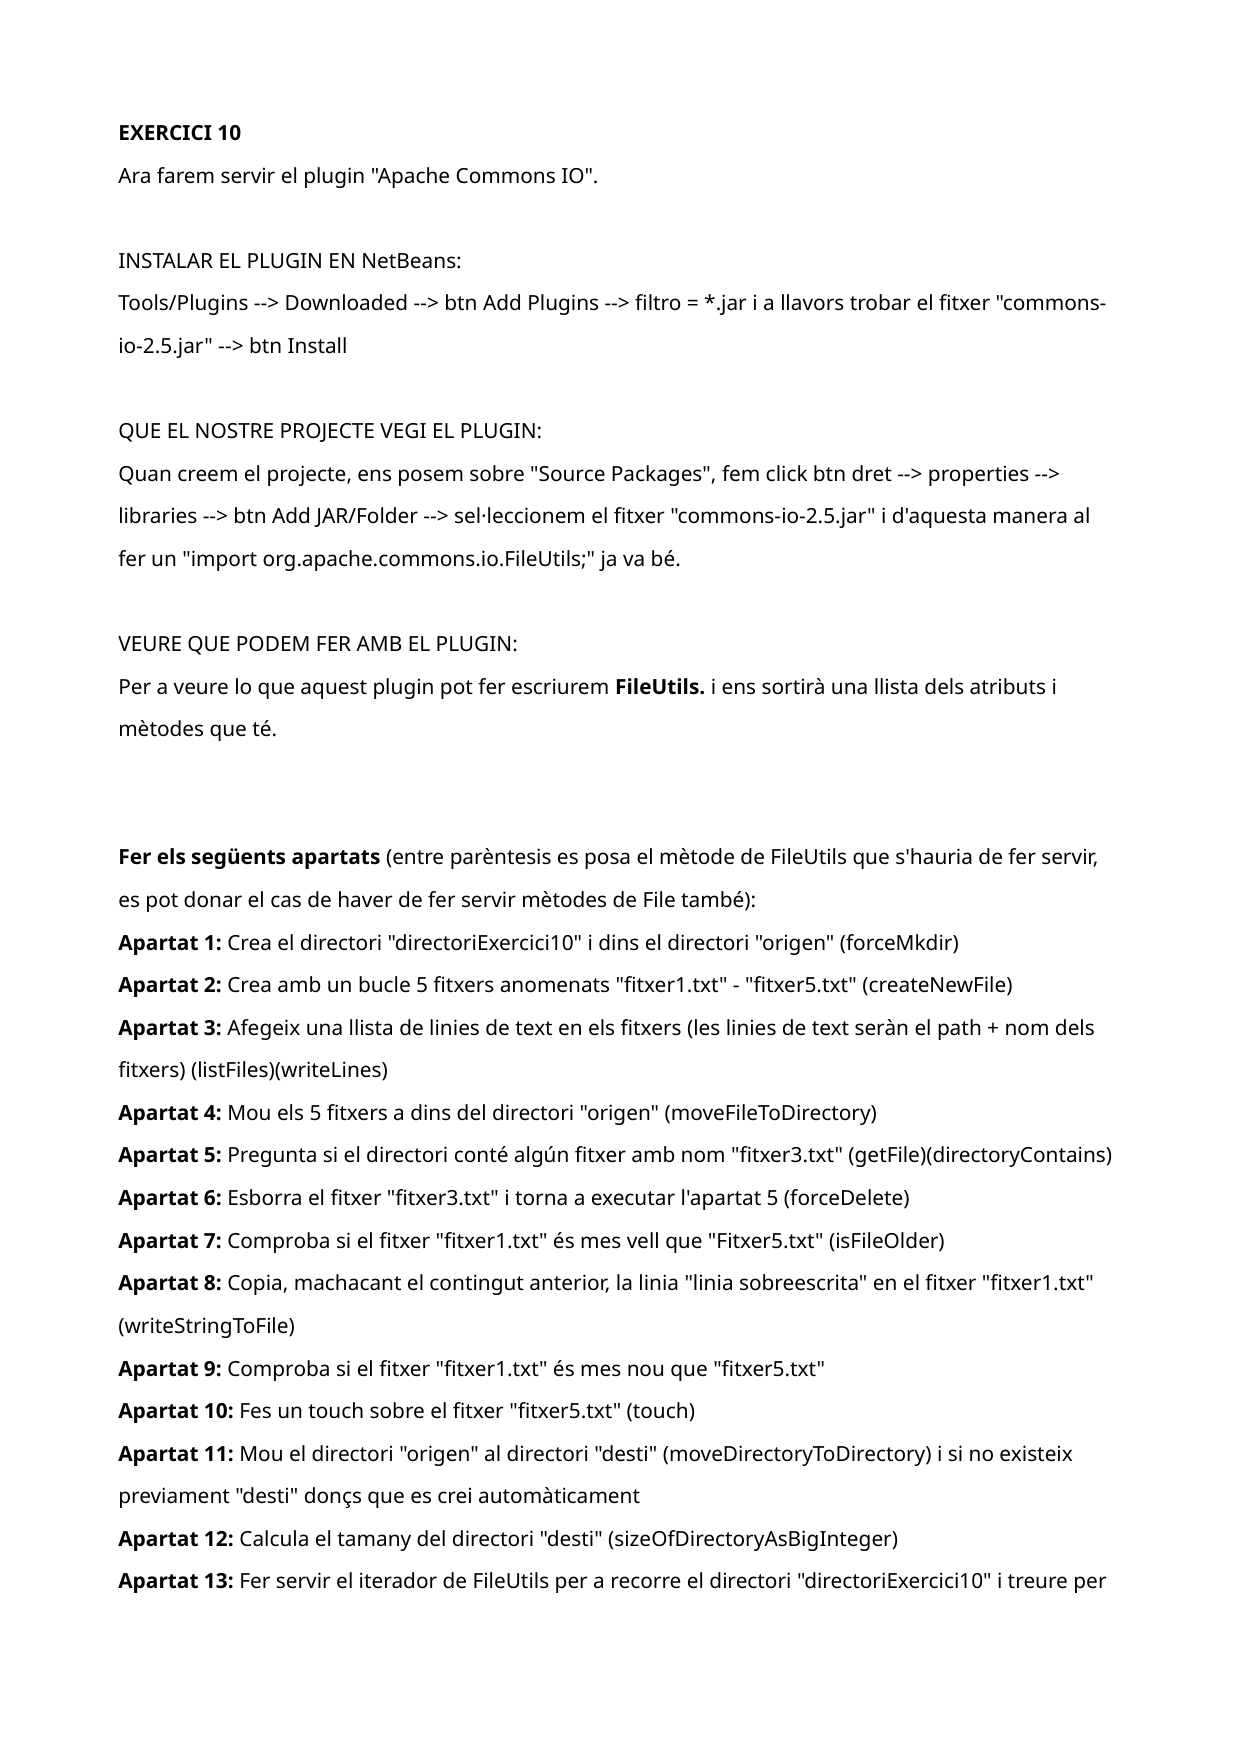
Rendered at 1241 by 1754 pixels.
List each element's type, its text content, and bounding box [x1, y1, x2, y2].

text VEURE QUE PODEM FER AMB EL PLUGIN: [118, 629, 1122, 658]
text Per a veure lo que aquest plugin pot fer escriurem FileUtils. i ens sortirà una llista dels atributs i mètodes que té. [118, 672, 1122, 743]
text Apartat 11: Mou el directori "origen" al directori "desti" (moveDirectoryToDirectory) i si no existeix previament "desti" donçs que es crei automàticament [118, 1439, 1122, 1510]
text Apartat 6: Esborra el fitxer "fitxer3.txt" i torna a executar l'apartat 5 (forceDelete) [118, 1183, 1122, 1212]
text Apartat 4: Mou els 5 fitxers a dins del directori "origen" (moveFileToDirectory) [118, 1098, 1122, 1126]
text Quan creem el projecte, ens posem sobre "Source Packages", fem click btn dret --> properties --> libraries --> btn Add JAR/Folder --> sel·leccionem el fitxer "commons-io-2.5.jar" i d'aquesta manera al fer un "import org.apache.commons.io.FileUtils;" ja va bé. [118, 459, 1122, 573]
text Apartat 7: Comproba si el fitxer "fitxer1.txt" és mes vell que "Fitxer5.txt" (isFileOlder) [118, 1226, 1122, 1254]
text Apartat 12: Calcula el tamany del directori "desti" (sizeOfDirectoryAsBigInteger) [118, 1524, 1122, 1552]
text Apartat 1: Crea el directori "directoriExercici10" i dins el directori "origen" (forceMkdir) [118, 928, 1122, 956]
text Fer els següents apartats (entre parèntesis es posa el mètode de FileUtils que s'hauria de fer servir, es pot donar el cas de haver de fer servir mètodes de File també): [118, 842, 1122, 913]
text Ara farem servir el plugin "Apache Commons IO". [118, 161, 1122, 189]
text Apartat 8: Copia, machacant el contingut anterior, la linia "linia sobreescrita" en el fitxer "fitxer1.txt" (writeStringToFile) [118, 1268, 1122, 1339]
text QUE EL NOSTRE PROJECTE VEGI EL PLUGIN: [118, 416, 1122, 445]
text Apartat 3: Afegeix una llista de linies de text en els fitxers (les linies de text seràn el path + nom dels fitxers) (listFiles)(writeLines) [118, 1013, 1122, 1084]
text Apartat 10: Fes un touch sobre el fitxer "fitxer5.txt" (touch) [118, 1396, 1122, 1425]
text Apartat 13: Fer servir el iterador de FileUtils per a recorre el directori "directoriExercici10" i treure per [118, 1567, 1122, 1595]
text Apartat 5: Pregunta si el directori conté algún fitxer amb nom "fitxer3.txt" (getFile)(directoryContains) [118, 1141, 1122, 1169]
text INSTALAR EL PLUGIN EN NetBeans: [118, 246, 1122, 274]
text Tools/Plugins --> Downloaded --> btn Add Plugins --> filtro = *.jar i a llavors trobar el fitxer "commons-io-2.5.jar" --> btn Install [118, 288, 1122, 359]
text Apartat 2: Crea amb un bucle 5 fitxers anomenats "fitxer1.txt" - "fitxer5.txt" (createNewFile) [118, 970, 1122, 999]
text EXERCICI 10 [118, 118, 1122, 147]
text Apartat 9: Comproba si el fitxer "fitxer1.txt" és mes nou que "fitxer5.txt" [118, 1354, 1122, 1382]
